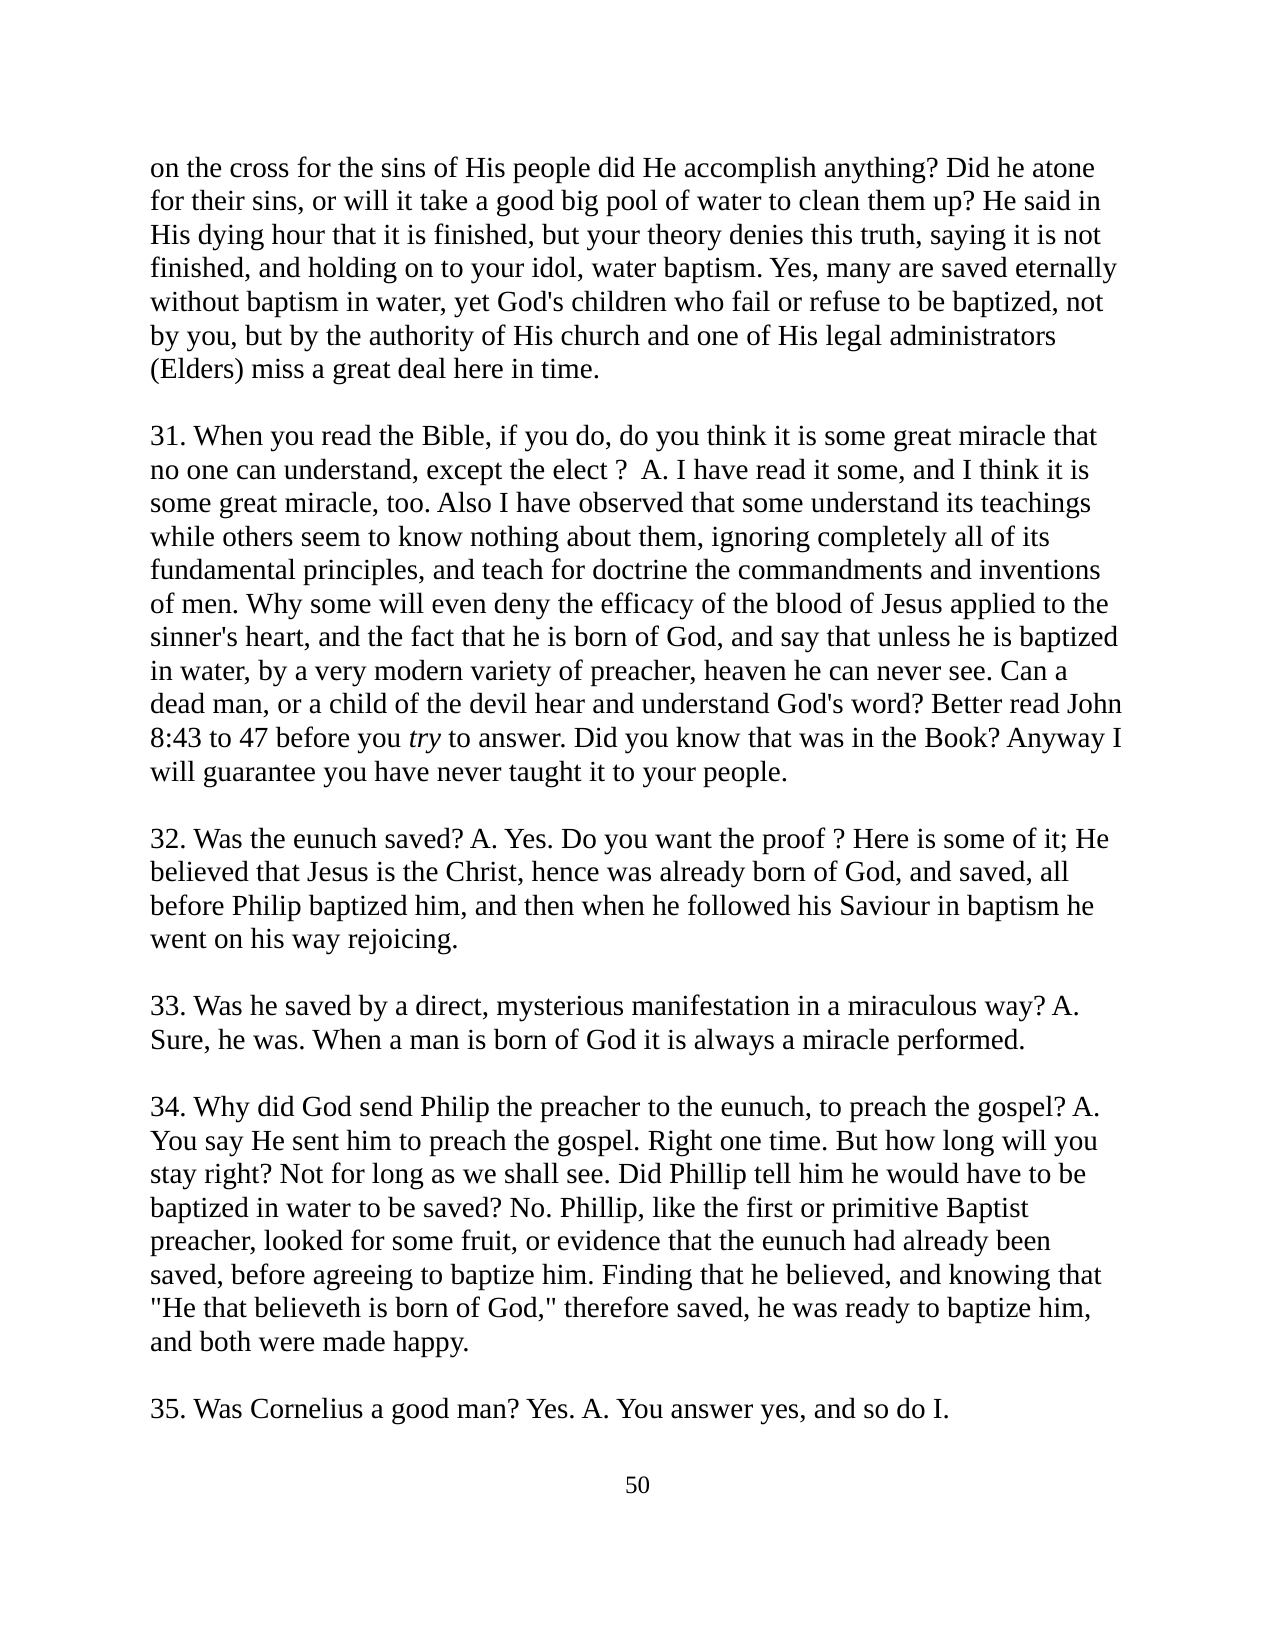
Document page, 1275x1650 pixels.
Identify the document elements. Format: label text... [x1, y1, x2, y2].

text on the cross for the sins of His people did He accomplish anything? Did he atone for their sins, or will it take a good big pool of water to clean them up? He said in His dying hour that it is finished, but your theory denies this truth, saying it is not finished, and holding on to your idol, water baptism. Yes, many are saved eternally without baptism in water, yet God's children who fail or refuse to be baptized, not by you, but by the authority of His church and one of His legal administrators (Elders) miss a great deal here in time. [150, 150, 1125, 385]
text 34. Why did God send Philip the preacher to the eunuch, to preach the gospel? A. You say He sent him to preach the gospel. Right one time. But how long will you stay right? Not for long as we shall see. Did Phillip tell him he would have to be baptized in water to be saved? No. Phillip, like the first or primitive Baptist preacher, looked for some fruit, or evidence that the eunuch had already been saved, before agreeing to baptize him. Finding that he believed, and knowing that "He that believeth is born of God," therefore saved, he was ready to baptize him, and both were made happy. [150, 1089, 1125, 1357]
text 35. Was Cornelius a good man? Yes. A. You answer yes, and so do I. [150, 1391, 1125, 1424]
text 32. Was the eunuch saved? A. Yes. Do you want the proof ? Here is some of it; He believed that Jesus is the Christ, hence was already born of God, and saved, all before Philip baptized him, and then when he followed his Saviour in baptism he went on his way rejoicing. [150, 821, 1125, 955]
text 31. When you read the Bible, if you do, do you think it is some great miracle that no one can understand, except the elect ? A. I have read it some, and I think it is some great miracle, too. Also I have observed that some understand its teachings while others seem to know nothing about them, ignoring completely all of its fundamental principles, and teach for doctrine the commandments and inventions of men. Why some will even deny the efficacy of the blood of Jesus applied to the sinner's heart, and the fact that he is born of God, and say that unless he is baptized in water, by a very modern variety of preacher, heaven he can never see. Can a dead man, or a child of the devil hear and understand God's word? Better read John 8:43 to 47 before you try to answer. Did you know that was in the Book? Anyway I will guarantee you have never taught it to your people. [150, 418, 1125, 787]
text 33. Was he saved by a direct, mysterious manifestation in a miraculous way? A. Sure, he was. When a man is born of God it is always a miracle performed. [150, 988, 1125, 1056]
